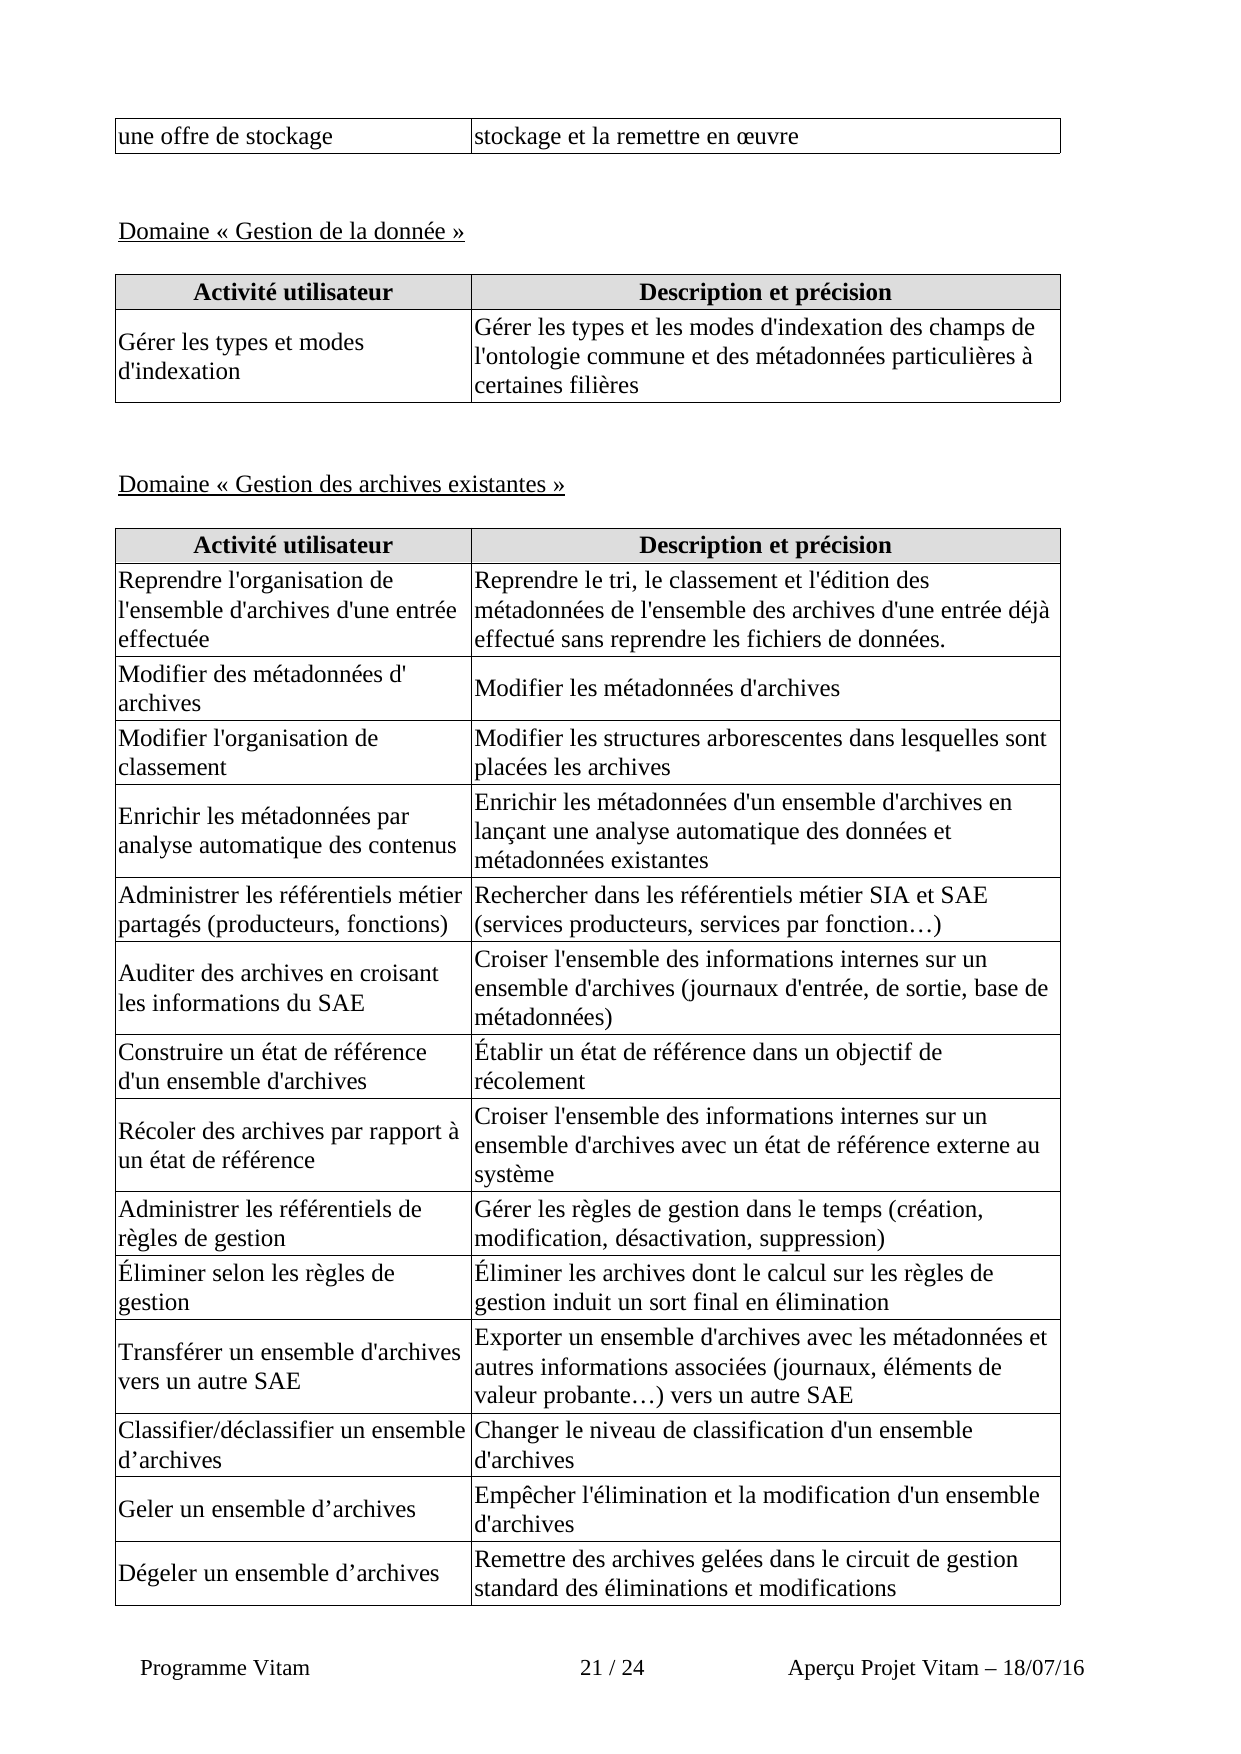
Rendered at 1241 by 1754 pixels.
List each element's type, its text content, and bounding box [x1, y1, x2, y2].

table_cell Exporter un ensemble d'archives avec les métadonnées et autres informations associées (journaux, éléments de valeur probante…) vers un autre SAE [472, 1320, 1060, 1412]
table_cell Reprendre le tri, le classement et l'édition des métadonnées de l'ensemble des archives d'une entrée déjà effectué sans reprendre les fichiers de données. [472, 564, 1060, 656]
text Domaine « Gestion de la donnée » [118, 216, 1122, 245]
table_header Activité utilisateur [116, 275, 471, 309]
table_cell Construire un état de référence d'un ensemble d'archives [116, 1035, 471, 1098]
table_cell Administrer les référentiels métier partagés (producteurs, fonctions) [116, 878, 471, 941]
table_header Description et précision [472, 275, 1060, 309]
table_cell Modifier les métadonnées d'archives [472, 657, 1060, 719]
table_cell Transférer un ensemble d'archives vers un autre SAE [116, 1320, 471, 1412]
text Domaine « Gestion des archives existantes » [118, 469, 1122, 498]
table_cell Enrichir les métadonnées d'un ensemble d'archives en lançant une analyse automatique des données et métadonnées existantes [472, 785, 1060, 877]
table_cell Éliminer selon les règles de gestion [116, 1256, 471, 1319]
table_cell Gérer les types et modes d'indexation [116, 310, 471, 402]
table_cell Administrer les référentiels de règles de gestion [116, 1192, 471, 1255]
table_cell Croiser l'ensemble des informations internes sur un ensemble d'archives avec un état de référence externe au système [472, 1099, 1060, 1191]
table_cell Modifier les structures arborescentes dans lesquelles sont placées les archives [472, 721, 1060, 784]
table_header Activité utilisateur [116, 529, 471, 562]
table_cell Geler un ensemble d’archives [116, 1477, 471, 1541]
table_cell Croiser l'ensemble des informations internes sur un ensemble d'archives (journaux d'entrée, de sortie, base de métadonnées) [472, 942, 1060, 1034]
table_cell Rechercher dans les référentiels métier SIA et SAE (services producteurs, services par fonction…) [472, 878, 1060, 941]
table_cell Empêcher l'élimination et la modification d'un ensemble d'archives [472, 1477, 1060, 1541]
table_cell Dégeler un ensemble d’archives [116, 1542, 471, 1604]
table_cell Éliminer les archives dont le calcul sur les règles de gestion induit un sort final en élimination [472, 1256, 1060, 1319]
table_cell une offre de stockage [116, 119, 471, 153]
table_cell Gérer les types et les modes d'indexation des champs de l'ontologie commune et des métadonnées particulières à certaines filières [472, 310, 1060, 402]
table_cell Enrichir les métadonnées par analyse automatique des contenus [116, 785, 471, 877]
table_cell Établir un état de référence dans un objectif de récolement [472, 1035, 1060, 1098]
table_cell Gérer les règles de gestion dans le temps (création, modification, désactivation, suppression) [472, 1192, 1060, 1255]
table_cell Changer le niveau de classification d'un ensemble d'archives [472, 1414, 1060, 1476]
table_header Description et précision [472, 529, 1060, 562]
table_cell Modifier des métadonnées d' archives [116, 657, 471, 719]
table_cell stockage et la remettre en œuvre [472, 119, 1060, 153]
table_cell Remettre des archives gelées dans le circuit de gestion standard des éliminations et modifications [472, 1542, 1060, 1604]
table_cell Reprendre l'organisation de l'ensemble d'archives d'une entrée effectuée [116, 564, 471, 656]
table_cell Auditer des archives en croisant les informations du SAE [116, 942, 471, 1034]
table_cell Modifier l'organisation de classement [116, 721, 471, 784]
table_cell Récoler des archives par rapport à un état de référence [116, 1099, 471, 1191]
table_cell Classifier/déclassifier un ensemble d’archives [116, 1414, 471, 1476]
